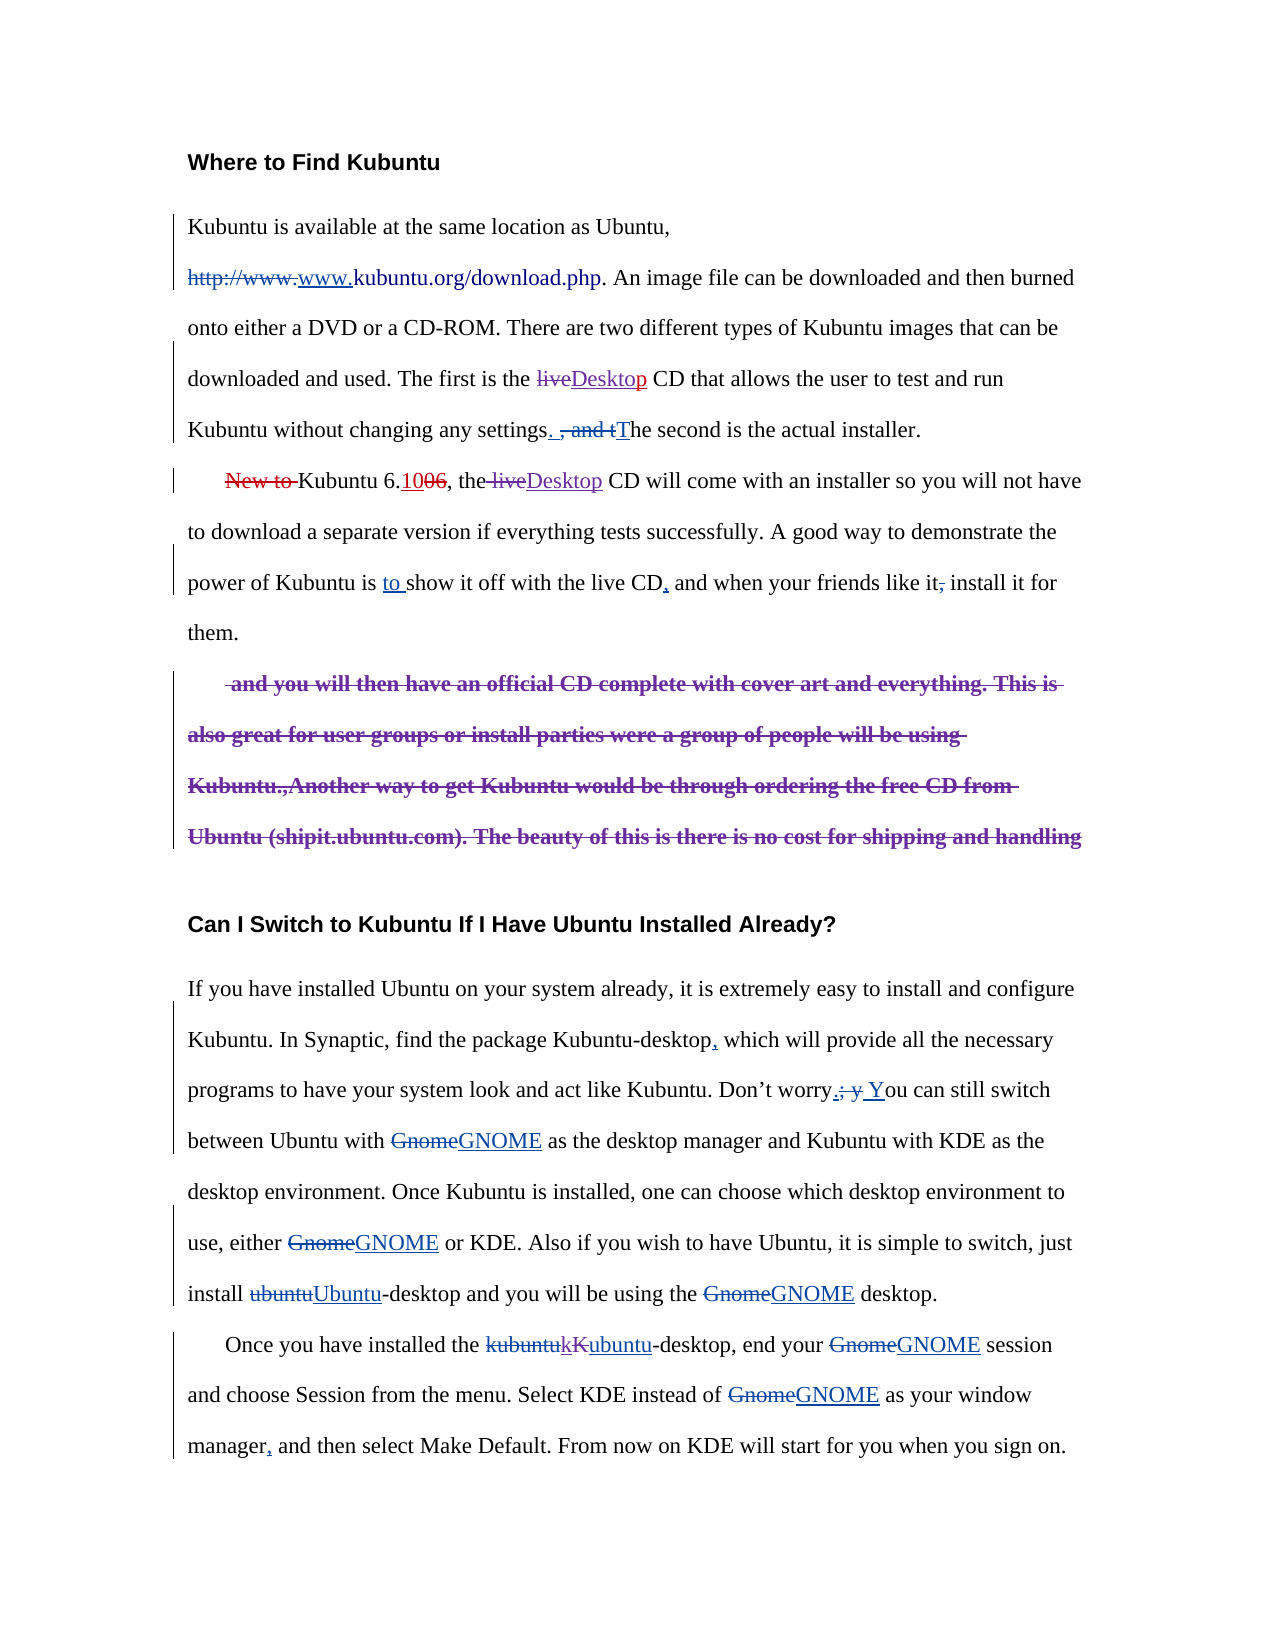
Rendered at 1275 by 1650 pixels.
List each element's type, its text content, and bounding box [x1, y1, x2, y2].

text Where to Find Kubuntu [187, 150, 1087, 176]
text Kubuntu is available at the same location as Ubuntu, www.kubuntu.org/download.php. An image file can be downloaded and then burned onto either a DVD or a CD-ROM. There are two different types of Kubuntu images that can be downloaded and used. The first is the Desktop CD that allows the user to test and run Kubuntu without changing any settings. The second is the actual installer. [187, 214, 1087, 442]
text Kubuntu 6.10, theDesktop CD will come with an installer so you will not have to download a separate version if everything tests successfully. A good way to demonstrate the power of Kubuntu is to show it off with the live CD, and when your friends like it install it for them. [187, 468, 1087, 646]
text Once you have installed the kubuntu-desktop, end your GNOME session and choose Session from the menu. Select KDE instead of GNOME as your window manager, and then select Make Default. From now on KDE will start for you when you sign on. [187, 1332, 1087, 1459]
text If you have installed Ubuntu on your system already, it is extremely easy to install and configure Kubuntu. In Synaptic, find the package Kubuntu-desktop, which will provide all the necessary programs to have your system look and act like Kubuntu. Don’t worry. You can still switch between Ubuntu with GNOME as the desktop manager and Kubuntu with KDE as the desktop environment. Once Kubuntu is installed, one can choose which desktop environment to use, either GNOME or KDE. Also if you wish to have Ubuntu, it is simple to switch, just install Ubuntu-desktop and you will be using the GNOME desktop. [187, 976, 1087, 1306]
text Can I Switch to Kubuntu If I Have Ubuntu Installed Already? [187, 912, 1087, 938]
